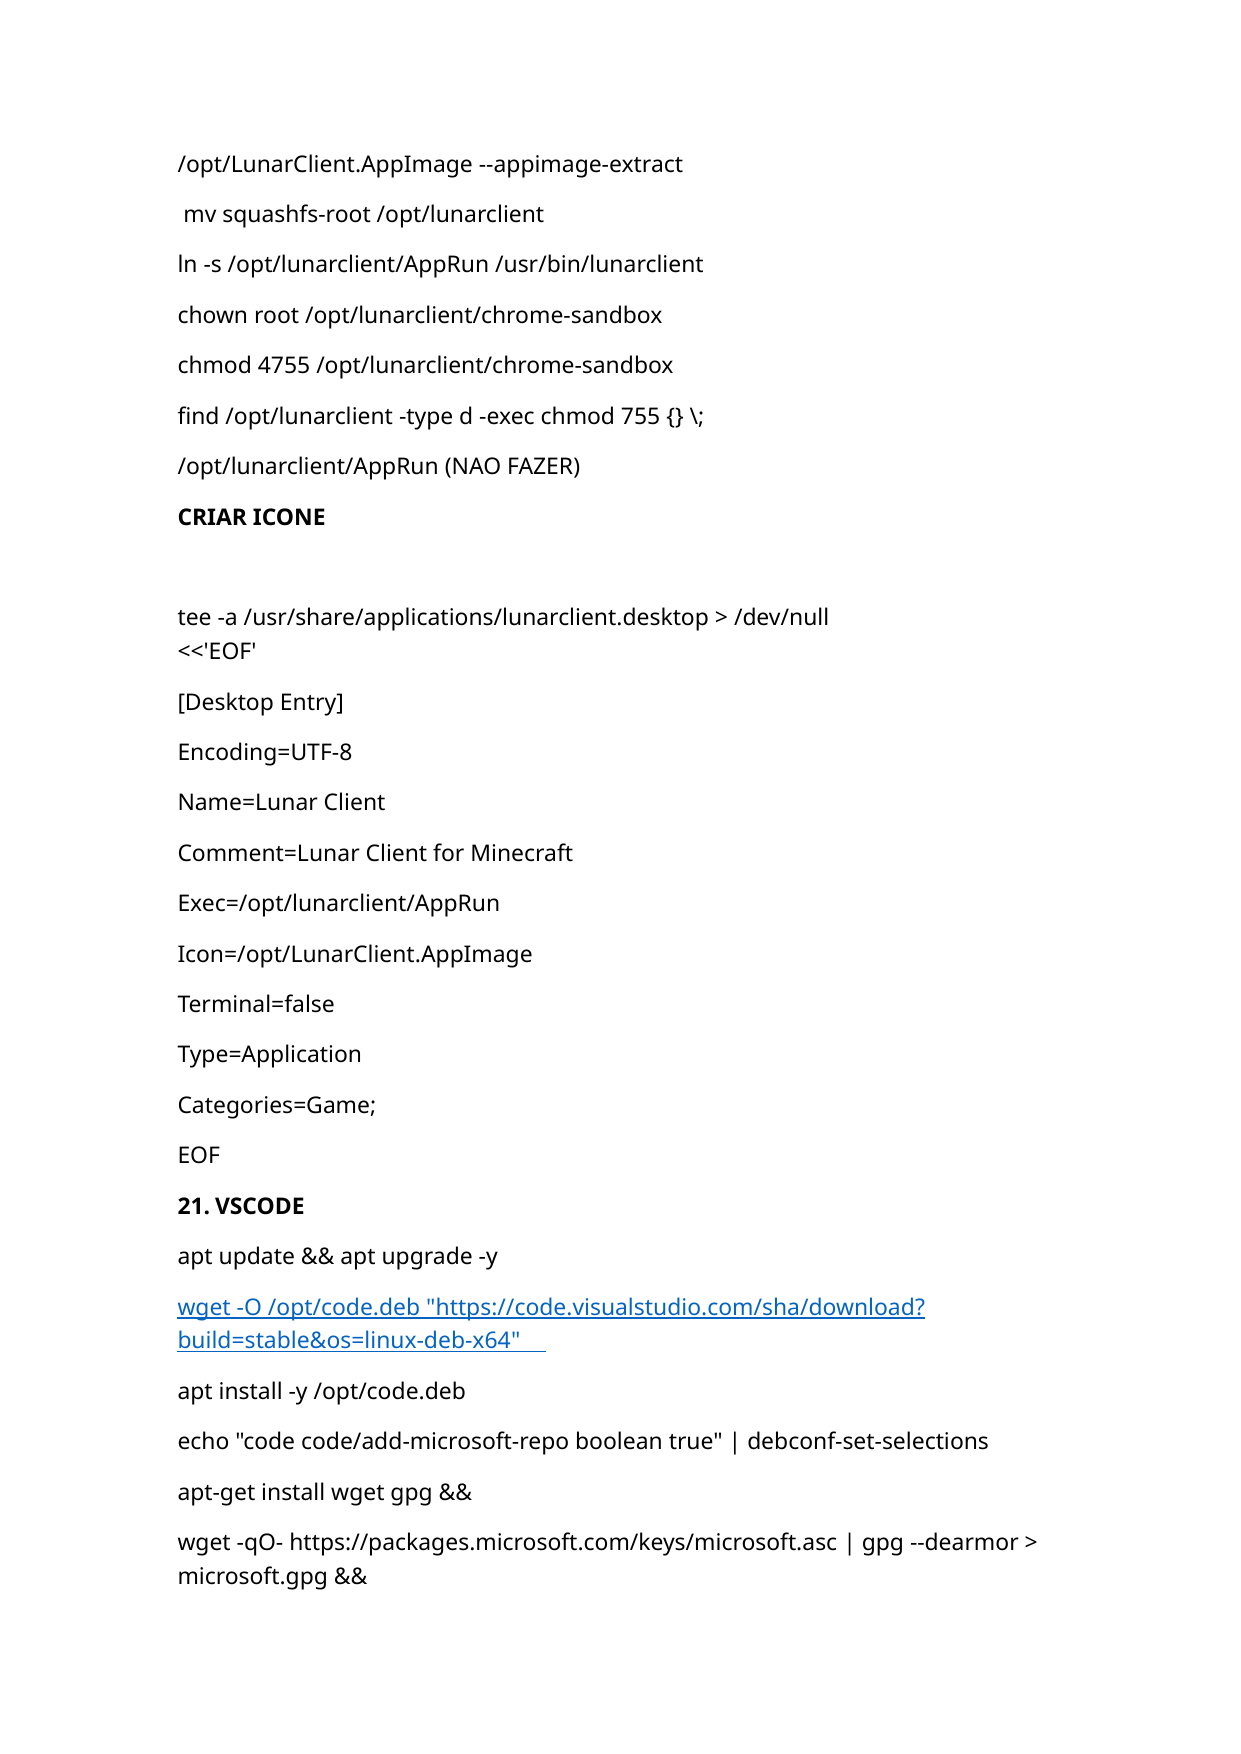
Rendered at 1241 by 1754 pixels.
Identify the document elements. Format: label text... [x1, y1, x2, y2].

list VSCODE [177, 1190, 1063, 1221]
text wget -qO- https://packages.microsoft.com/keys/microsoft.asc | gpg --dearmor > microsoft.gpg && [177, 1526, 1063, 1591]
text EOF [177, 1139, 1063, 1171]
text apt-get install wget gpg && [177, 1476, 1063, 1507]
text /opt/LunarClient.AppImage --appimage-extract [177, 148, 1063, 179]
text Terminal=false [177, 988, 1063, 1019]
text Icon=/opt/LunarClient.AppImage [177, 938, 1063, 969]
text Categories=Game; [177, 1089, 1063, 1120]
text Type=Application [177, 1038, 1063, 1070]
text chown root /opt/lunarclient/chrome-sandbox [177, 299, 1063, 330]
text apt update && apt upgrade -y [177, 1240, 1063, 1271]
text /opt/lunarclient/AppRun (NAO FAZER) [177, 450, 1063, 481]
text echo "code code/add-microsoft-repo boolean true" | debconf-set-selections [177, 1425, 1063, 1456]
text Encoding=UTF-8 [177, 736, 1063, 767]
text ln -s /opt/lunarclient/AppRun /usr/bin/lunarclient [177, 248, 1063, 280]
text apt install -y /opt/code.deb [177, 1375, 1063, 1406]
text Name=Lunar Client [177, 786, 1063, 818]
text wget -O /opt/code.deb "https://code.visualstudio.com/sha/download?build=stable&os=linux-deb-x64" [177, 1291, 1063, 1356]
text mv squashfs-root /opt/lunarclient [177, 198, 1063, 229]
text find /opt/lunarclient -type d -exec chmod 755 {} \; [177, 400, 1063, 431]
text chmod 4755 /opt/lunarclient/chrome-sandbox [177, 349, 1063, 381]
text [Desktop Entry] [177, 686, 1063, 717]
text CRIAR ICONE [177, 501, 1063, 532]
text Comment=Lunar Client for Minecraft [177, 837, 1063, 868]
text Exec=/opt/lunarclient/AppRun [177, 887, 1063, 918]
text tee -a /usr/share/applications/lunarclient.desktop > /dev/null <<'EOF' [177, 601, 1063, 666]
